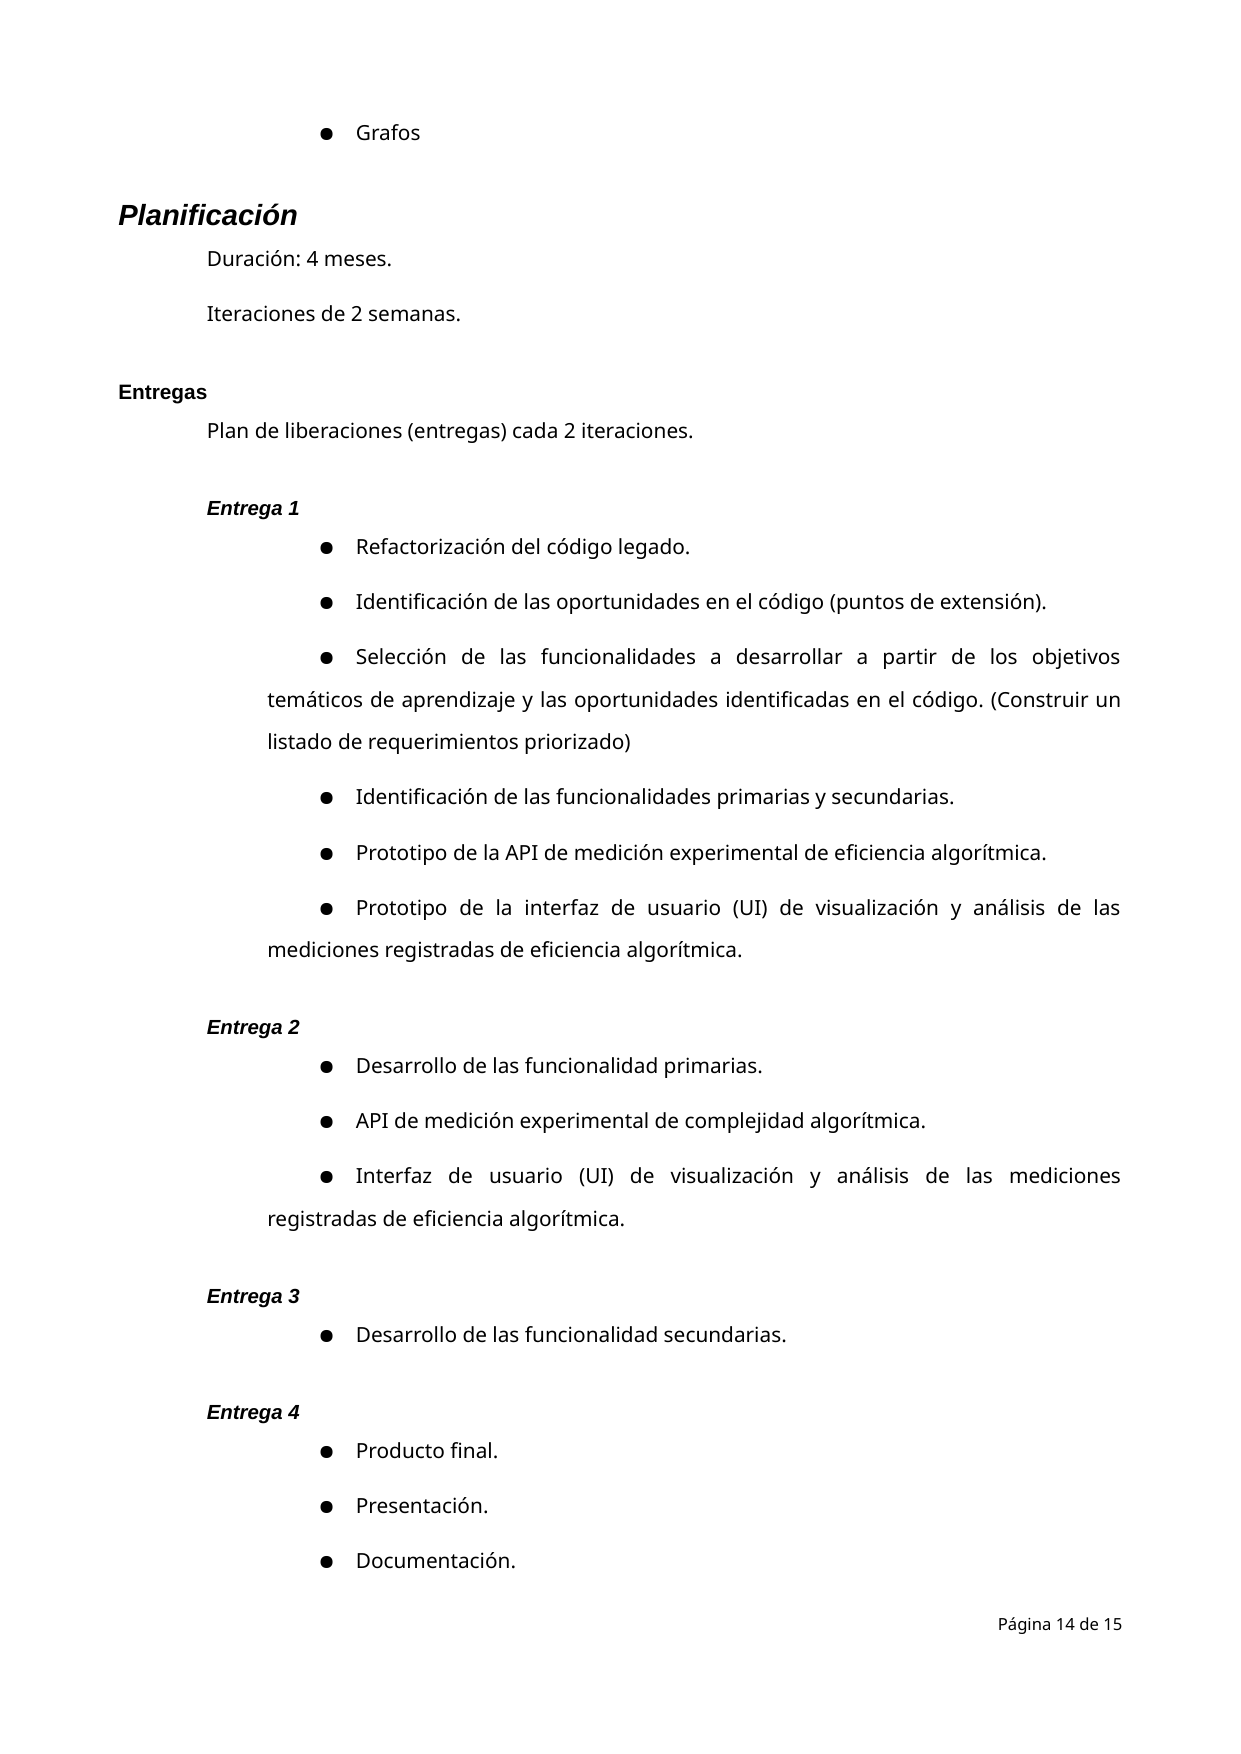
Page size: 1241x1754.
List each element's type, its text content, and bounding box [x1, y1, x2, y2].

list Selección de las funcionalidades a desarrollar a partir de los objetivos temáticos de aprendizaje y las oportunidades identificadas en el código. (Construir un listado de requerimientos priorizado) [229, 642, 1122, 756]
list API de medición experimental de complejidad algorítmica. [229, 1106, 1122, 1135]
list Presentación. [229, 1491, 1122, 1520]
list Interfaz de usuario (UI) de visualización y análisis de las mediciones registradas de eficiencia algorítmica. [229, 1162, 1122, 1233]
list Identificación de las oportunidades en el código (puntos de extensión). [229, 587, 1122, 616]
list Grafos [229, 118, 1122, 147]
list Refactorización del código legado. [229, 532, 1122, 560]
subtitle Entregas [118, 379, 1122, 403]
list Identificación de las funcionalidades primarias y secundarias. [229, 782, 1122, 811]
subtitle Entrega 1 [118, 496, 1122, 519]
list Documentación. [229, 1546, 1122, 1575]
text Plan de liberaciones (entregas) cada 2 iteraciones. [118, 416, 1122, 444]
list Desarrollo de las funcionalidad primarias. [229, 1051, 1122, 1080]
list Prototipo de la interfaz de usuario (UI) de visualización y análisis de las mediciones registradas de eficiencia algorítmica. [229, 893, 1122, 964]
text Iteraciones de 2 semanas. [118, 299, 1122, 328]
subtitle Entrega 3 [118, 1284, 1122, 1308]
text Duración: 4 meses. [118, 244, 1122, 273]
subtitle Entrega 2 [118, 1015, 1122, 1039]
list Producto final. [229, 1436, 1122, 1465]
subtitle Planificación [118, 198, 1122, 232]
subtitle Entrega 4 [118, 1400, 1122, 1424]
list Desarrollo de las funcionalidad secundarias. [229, 1320, 1122, 1349]
list Prototipo de la API de medición experimental de eficiencia algorítmica. [229, 838, 1122, 866]
